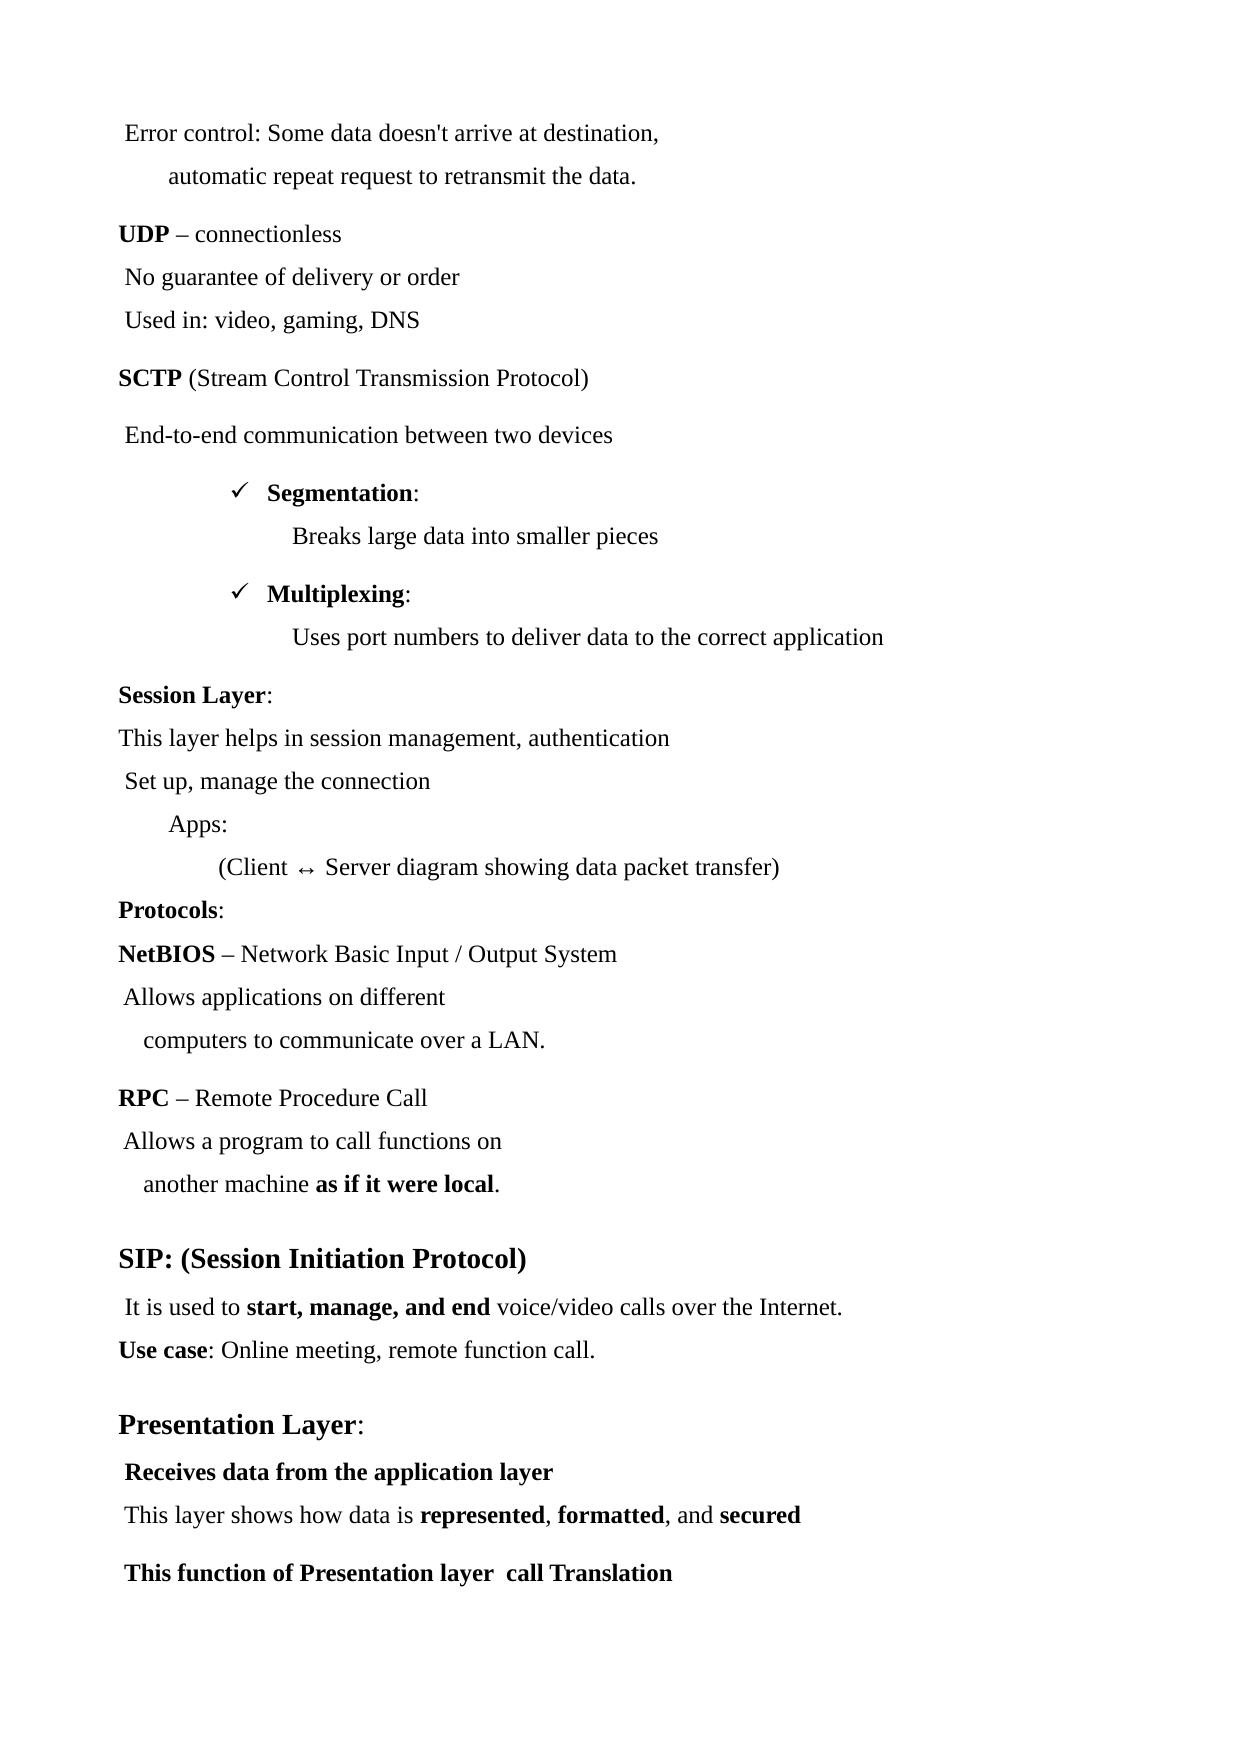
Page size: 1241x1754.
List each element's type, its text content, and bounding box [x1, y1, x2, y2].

subtitle SIP: (Session Initiation Protocol) [118, 1241, 1122, 1275]
text Session Layer: This layer helps in session management, authentication Set up, manage the connection Apps: (Client ↔ Server diagram showing data packet transfer) [118, 680, 1122, 881]
text Error control: Some data doesn't arrive at destination, automatic repeat request to retransmit the data. [118, 118, 1122, 190]
text This function of Presentation layer call Translation [118, 1558, 1122, 1587]
text SCTP (Stream Control Transmission Protocol) [118, 363, 1122, 392]
text RPC – Remote Procedure Call Allows a program to call functions on another machine as if it were local. [118, 1083, 1122, 1198]
text Protocols: NetBIOS – Network Basic Input / Output System Allows applications on different computers to communicate over a LAN. [118, 896, 1122, 1054]
text UDP – connectionless No guarantee of delivery or order Used in: video, gaming, DNS [118, 219, 1122, 334]
text End-to-end communication between two devices [118, 421, 1122, 449]
list Multiplexing: Uses port numbers to deliver data to the correct application [229, 579, 1122, 651]
subtitle Presentation Layer: [118, 1407, 1122, 1441]
list Segmentation: Breaks large data into smaller pieces [229, 478, 1122, 550]
text Receives data from the application layer This layer shows how data is represented, formatted, and secured [118, 1457, 1122, 1529]
text It is used to start, manage, and end voice/video calls over the Internet. Use case: Online meeting, remote function call. [118, 1292, 1122, 1363]
